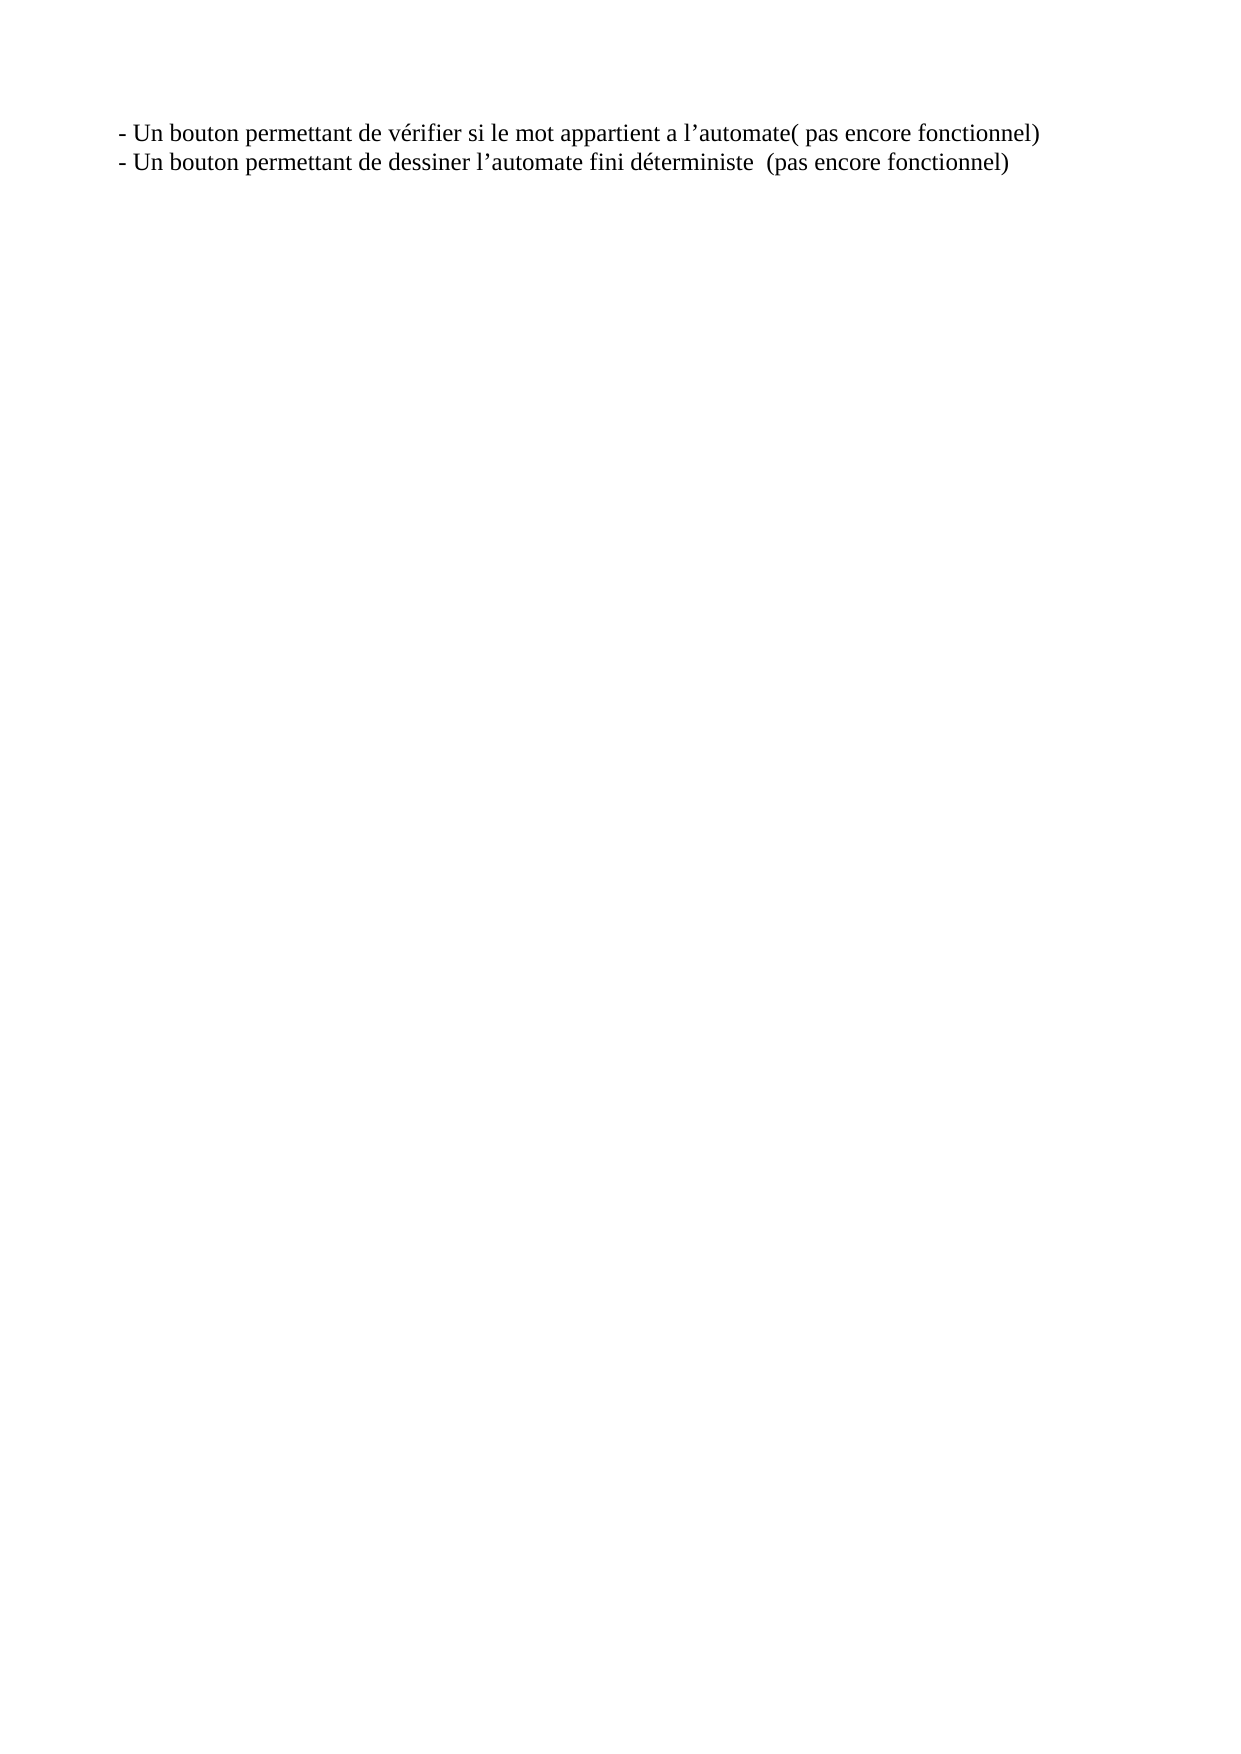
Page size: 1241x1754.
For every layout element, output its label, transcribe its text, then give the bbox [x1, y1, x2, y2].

text - Un bouton permettant de vérifier si le mot appartient a l’automate( pas encore fonctionnel) [118, 118, 1122, 147]
text - Un bouton permettant de dessiner l’automate fini déterministe (pas encore fonctionnel) [118, 147, 1122, 176]
